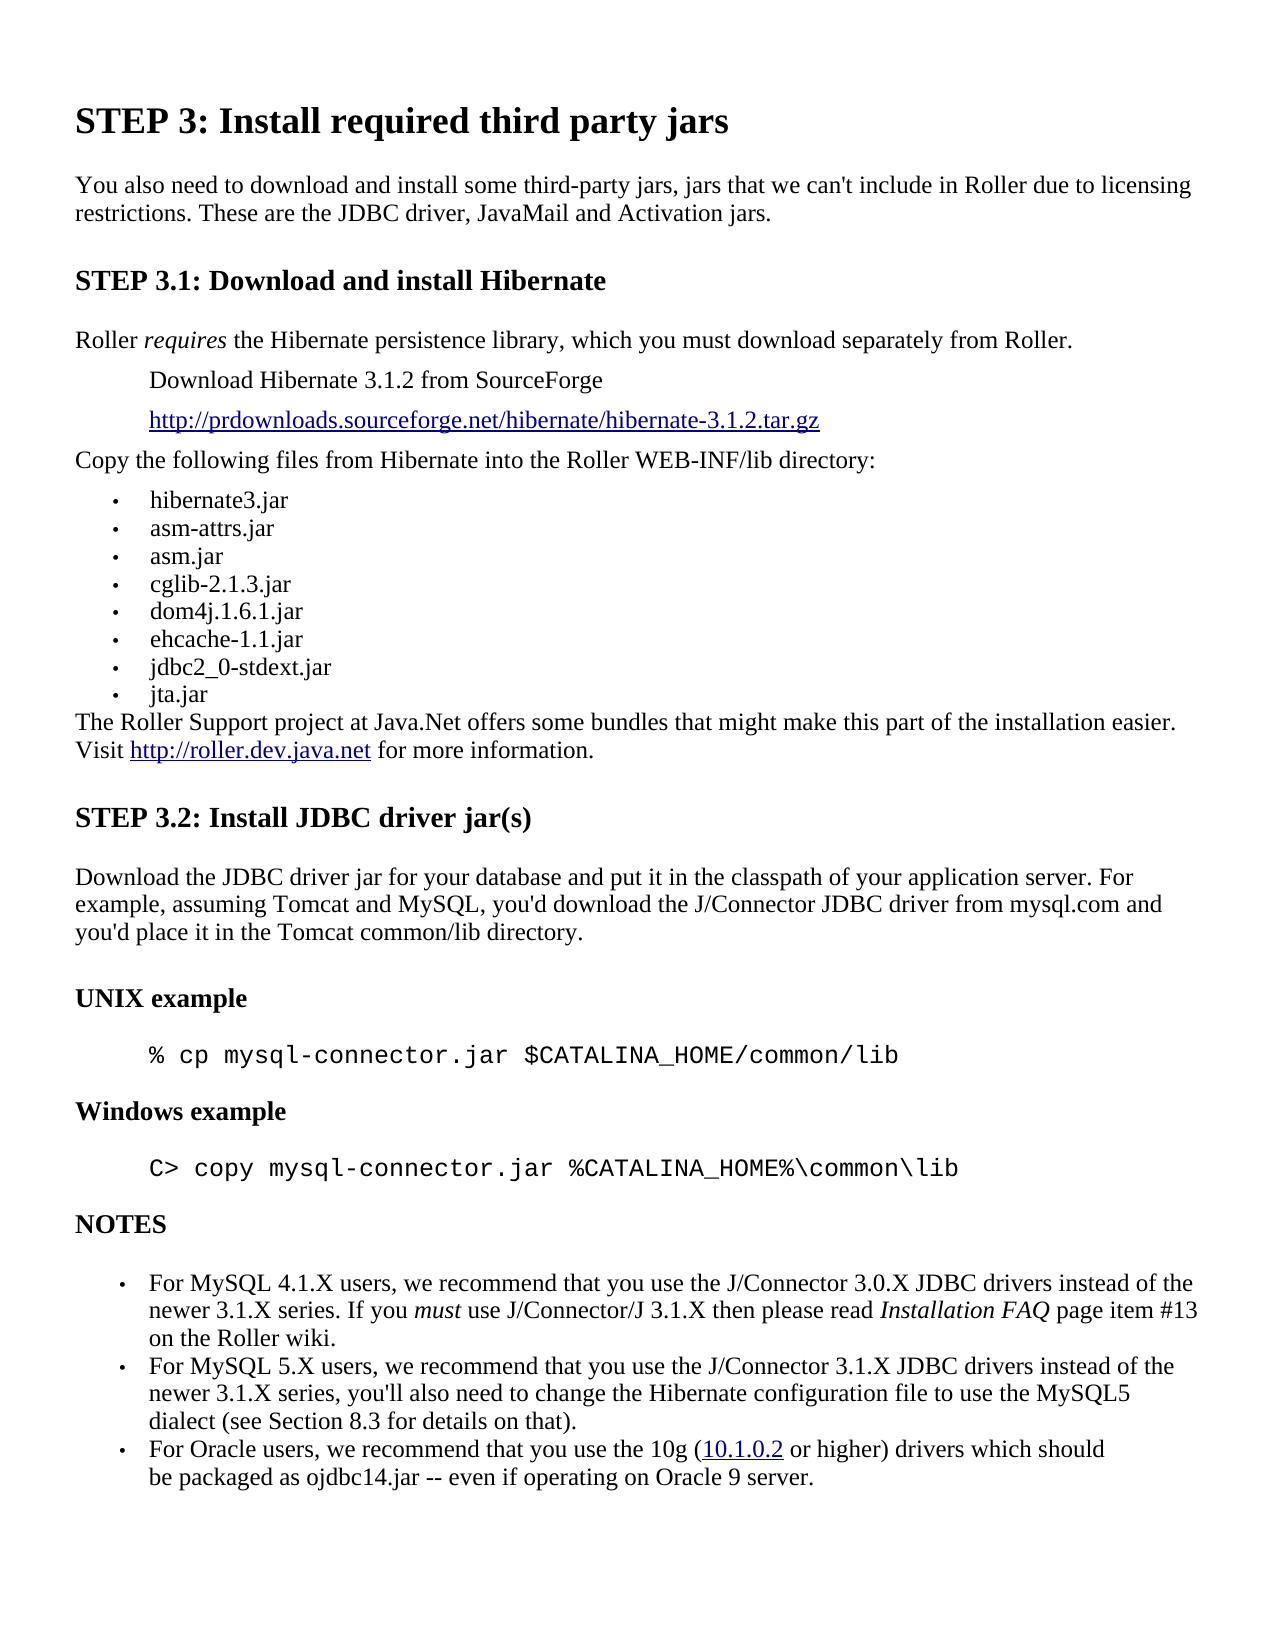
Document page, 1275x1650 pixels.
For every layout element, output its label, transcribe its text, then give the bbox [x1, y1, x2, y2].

subtitle STEP 3: Install required third party jars [75, 100, 1200, 142]
text C> copy mysql-connector.jar %CATALINA_HOME%\common\lib [75, 1156, 1200, 1184]
text Copy the following files from Hibernate into the Roller WEB-INF/lib directory: [75, 446, 1200, 474]
text Download Hibernate 3.1.2 from SourceForge [75, 366, 1200, 394]
list dom4j.1.6.1.jar [112, 597, 1200, 625]
text http://prdownloads.sourceforge.net/hibernate/hibernate-3.1.2.tar.gz [75, 406, 1200, 434]
list For MySQL 4.1.X users, we recommend that you use the J/Connector 3.0.X JDBC drivers instead of the newer 3.1.X series. If you must use J/Connector/J 3.1.X then please read Installation FAQ page item #13 on the Roller wiki. [119, 1269, 1200, 1352]
list hibernate3.jar [112, 487, 1200, 514]
subtitle Windows example [75, 1096, 1200, 1126]
list asm-attrs.jar [112, 514, 1200, 542]
subtitle STEP 3.2: Install JDBC driver jar(s) [75, 801, 1200, 833]
subtitle STEP 3.1: Download and install Hibernate [75, 264, 1200, 296]
list For Oracle users, we recommend that you use the 10g (10.1.0.2 or higher) drivers which should be packaged as ojdbc14.jar -- even if operating on Oracle 9 server. [119, 1435, 1200, 1490]
list jdbc2_0-stdext.jar [112, 653, 1200, 681]
text % cp mysql-connector.jar $CATALINA_HOME/common/lib [75, 1043, 1200, 1071]
list For MySQL 5.X users, we recommend that you use the J/Connector 3.1.X JDBC drivers instead of the newer 3.1.X series, you'll also need to change the Hibernate configuration file to use the MySQL5 dialect (see Section 8.3 for details on that). [119, 1352, 1200, 1435]
list asm.jar [112, 542, 1200, 570]
text You also need to download and install some third-party jars, jars that we can't include in Roller due to licensing restrictions. These are the JDBC driver, JavaMail and Activation jars. [75, 171, 1200, 226]
subtitle NOTES [75, 1209, 1200, 1239]
list cglib-2.1.3.jar [112, 570, 1200, 597]
list jta.jar [112, 681, 1200, 708]
list ehcache-1.1.jar [112, 625, 1200, 653]
text Download the JDBC driver jar for your database and put it in the classpath of your application server. For example, assuming Tomcat and MySQL, you'd download the J/Connector JDBC driver from mysql.com and you'd place it in the Tomcat common/lib directory. [75, 863, 1200, 946]
text The Roller Support project at Java.Net offers some bundles that might make this part of the installation easier. Visit http://roller.dev.java.net for more information. [75, 708, 1200, 764]
subtitle UNIX example [75, 983, 1200, 1013]
text Roller requires the Hibernate persistence library, which you must download separately from Roller. [75, 326, 1200, 353]
